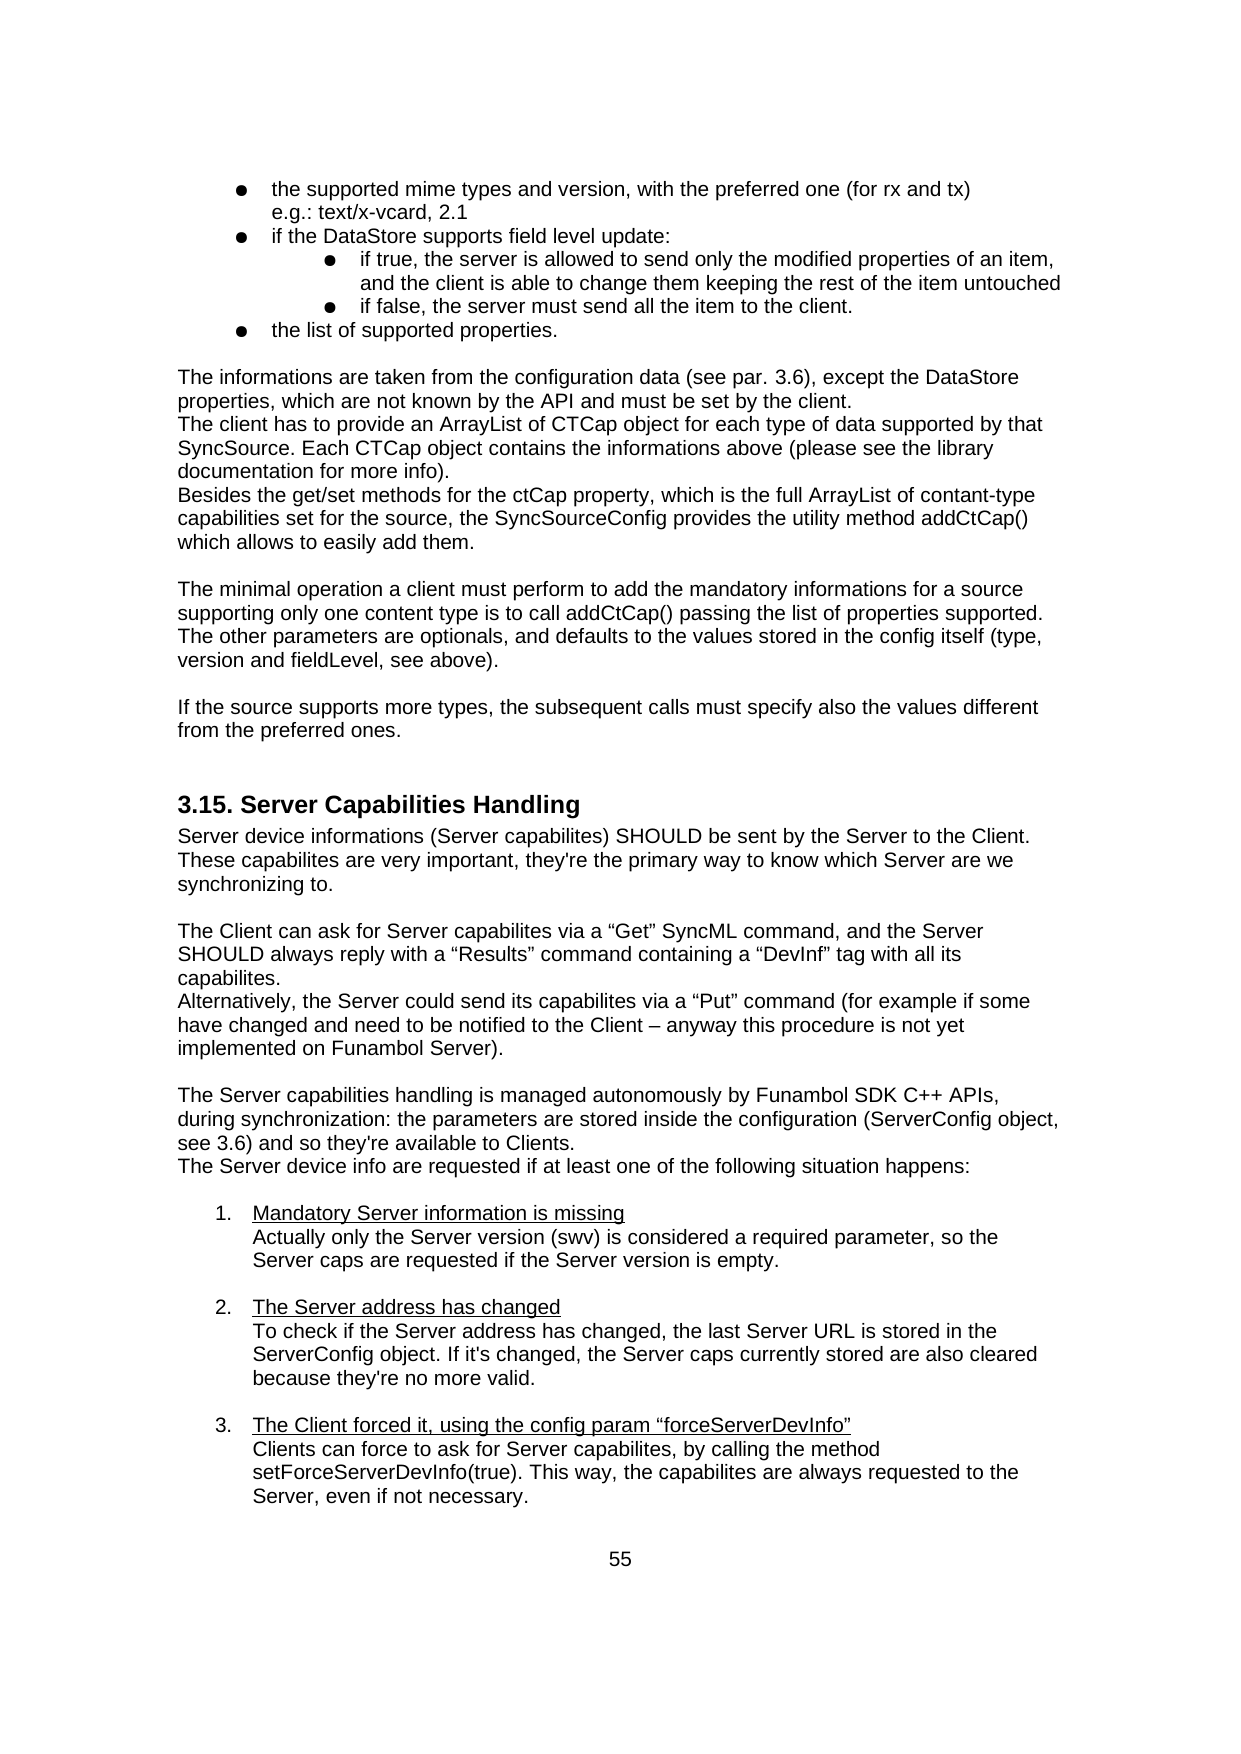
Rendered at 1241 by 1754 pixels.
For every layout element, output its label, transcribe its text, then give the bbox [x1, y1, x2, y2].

list if true, the server is allowed to send only the modified properties of an item, and the client is able to change them keeping the rest of the item untouched [354, 248, 1063, 295]
text The Server capabilities handling is managed autonomously by Funambol SDK C++ APIs, during synchronization: the parameters are stored inside the configuration (ServerConfig object, see 3.6) and so they're available to Clients. [177, 1084, 1063, 1154]
text If the source supports more types, the subsequent calls must specify also the values different from the preferred ones. [177, 695, 1063, 742]
text Server device informations (Server capabilites) SHOULD be sent by the Server to the Client. [177, 825, 1063, 848]
list the supported mime types and version, with the preferred one (for rx and tx) e.g.: text/x-vcard, 2.1 [266, 177, 1063, 224]
list The Client forced it, using the config param “forceServerDevInfo” Clients can force to ask for Server capabilites, by calling the method setForceServerDevInfo(true). This way, the capabilites are always requested to the Server, even if not necessary. [215, 1413, 1063, 1508]
text The other parameters are optionals, and defaults to the values stored in the config itself (type, version and fieldLevel, see above). [177, 624, 1063, 672]
list Mandatory Server information is missing Actually only the Server version (swv) is considered a required parameter, so the Server caps are requested if the Server version is empty. [215, 1202, 1063, 1296]
text Alternatively, the Server could send its capabilites via a “Put” command (for example if some have changed and need to be notified to the Client – anyway this procedure is not yet implemented on Funambol Server). [177, 990, 1063, 1060]
text Besides the get/set methods for the ctCap property, which is the full ArrayList of contant-type capabilities set for the source, the SyncSourceConfig provides the utility method addCtCap() which allows to easily add them. [177, 483, 1063, 554]
list if the DataStore supports field level update: [266, 224, 1063, 248]
list the list of supported properties. [266, 318, 1063, 342]
text The informations are taken from the configuration data (see par. 3.6), except the DataStore properties, which are not known by the API and must be set by the client. [177, 366, 1063, 413]
subtitle Server Capabilities Handling [177, 791, 1063, 819]
text The minimal operation a client must perform to add the mandatory informations for a source supporting only one content type is to call addCtCap() passing the list of properties supported. [177, 577, 1063, 624]
list The Server address has changed To check if the Server address has changed, the last Server URL is stored in the ServerConfig object. If it's changed, the Server caps currently stored are also cleared because they're no more valid. [215, 1296, 1063, 1413]
text The Client can ask for Server capabilites via a “Get” SyncML command, and the Server SHOULD always reply with a “Results” command containing a “DevInf” tag with all its capabilites. [177, 919, 1063, 990]
text These capabilites are very important, they're the primary way to know which Server are we synchronizing to. [177, 848, 1063, 896]
list if false, the server must send all the item to the client. [354, 295, 1063, 318]
text The Server device info are requested if at least one of the following situation happens: [177, 1154, 1063, 1178]
text The client has to provide an ArrayList of CTCap object for each type of data supported by that SyncSource. Each CTCap object contains the informations above (please see the library documentation for more info). [177, 413, 1063, 483]
